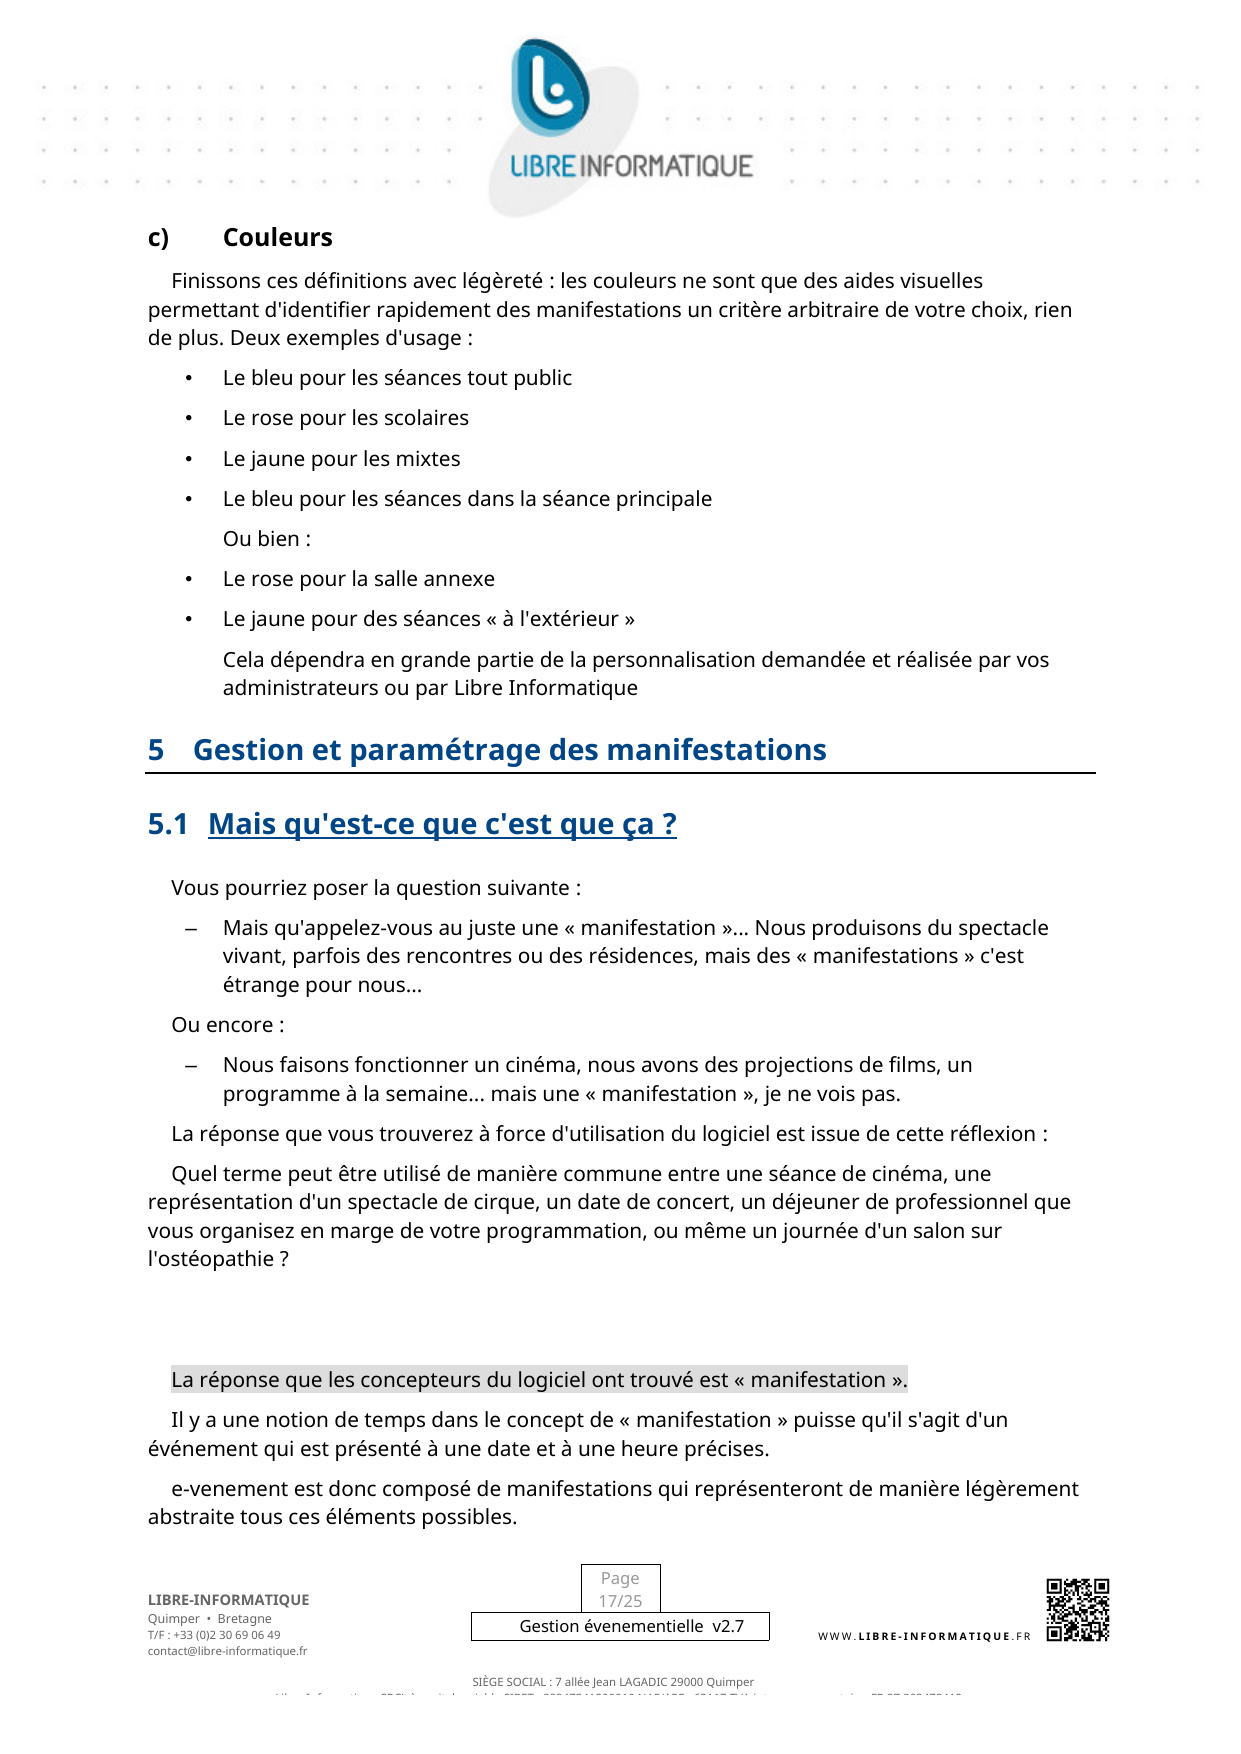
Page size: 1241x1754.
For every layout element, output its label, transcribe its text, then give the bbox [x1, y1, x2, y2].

list Le bleu pour les séances tout public [185, 363, 1093, 392]
text Ou encore : [148, 1010, 1093, 1038]
subtitle Gestion et paramétrage des manifestations [145, 726, 1096, 772]
text Vous pourriez poser la question suivante : [148, 873, 1093, 901]
text La réponse que les concepteurs du logiciel ont trouvé est « manifestation ». [148, 1365, 1093, 1393]
list Cela dépendra en grande partie de la personnalisation demandée et réalisée par vos administrateurs ou par Libre Informatique [185, 645, 1093, 702]
list Le rose pour la salle annexe [185, 564, 1093, 593]
list Le bleu pour les séances dans la séance principale [185, 484, 1093, 512]
picture [1036, 1568, 1120, 1652]
subtitle Mais qu'est-ce que c'est que ça ? [148, 803, 1093, 843]
text e-venement est donc composé de manifestations qui représenteront de manière légèrement abstraite tous ces éléments possibles. [148, 1474, 1093, 1531]
list Le jaune pour les mixtes [185, 444, 1093, 472]
text La réponse que vous trouverez à force d'utilisation du logiciel est issue de cette réflexion : [148, 1119, 1093, 1147]
list Nous faisons fonctionner un cinéma, nous avons des projections de films, un programme à la semaine... mais une « manifestation », je ne vois pas. [185, 1050, 1093, 1107]
text Il y a une notion de temps dans le concept de « manifestation » puisse qu'il s'agit d'un événement qui est présenté à une date et à une heure précises. [148, 1405, 1093, 1462]
picture [27, 35, 1213, 220]
list Ou bien : [185, 524, 1093, 553]
text Finissons ces définitions avec légèreté : les couleurs ne sont que des aides visuelles permettant d'identifier rapidement des manifestations un critère arbitraire de votre choix, rien de plus. Deux exemples d'usage : [148, 266, 1093, 352]
list Mais qu'appelez-vous au juste une « manifestation »... Nous produisons du spectacle vivant, parfois des rencontres ou des résidences, mais des « manifestations » c'est étrange pour nous... [185, 913, 1093, 998]
list Le rose pour les scolaires [185, 403, 1093, 432]
subtitle Couleurs [148, 220, 1093, 254]
list Le jaune pour des séances « à l'extérieur » [185, 604, 1093, 633]
text Quel terme peut être utilisé de manière commune entre une séance de cinéma, une représentation d'un spectacle de cirque, un date de concert, un déjeuner de professionnel que vous organisez en marge de votre programmation, ou même un journée d'un salon sur l'ostéopathie ? [148, 1159, 1093, 1273]
